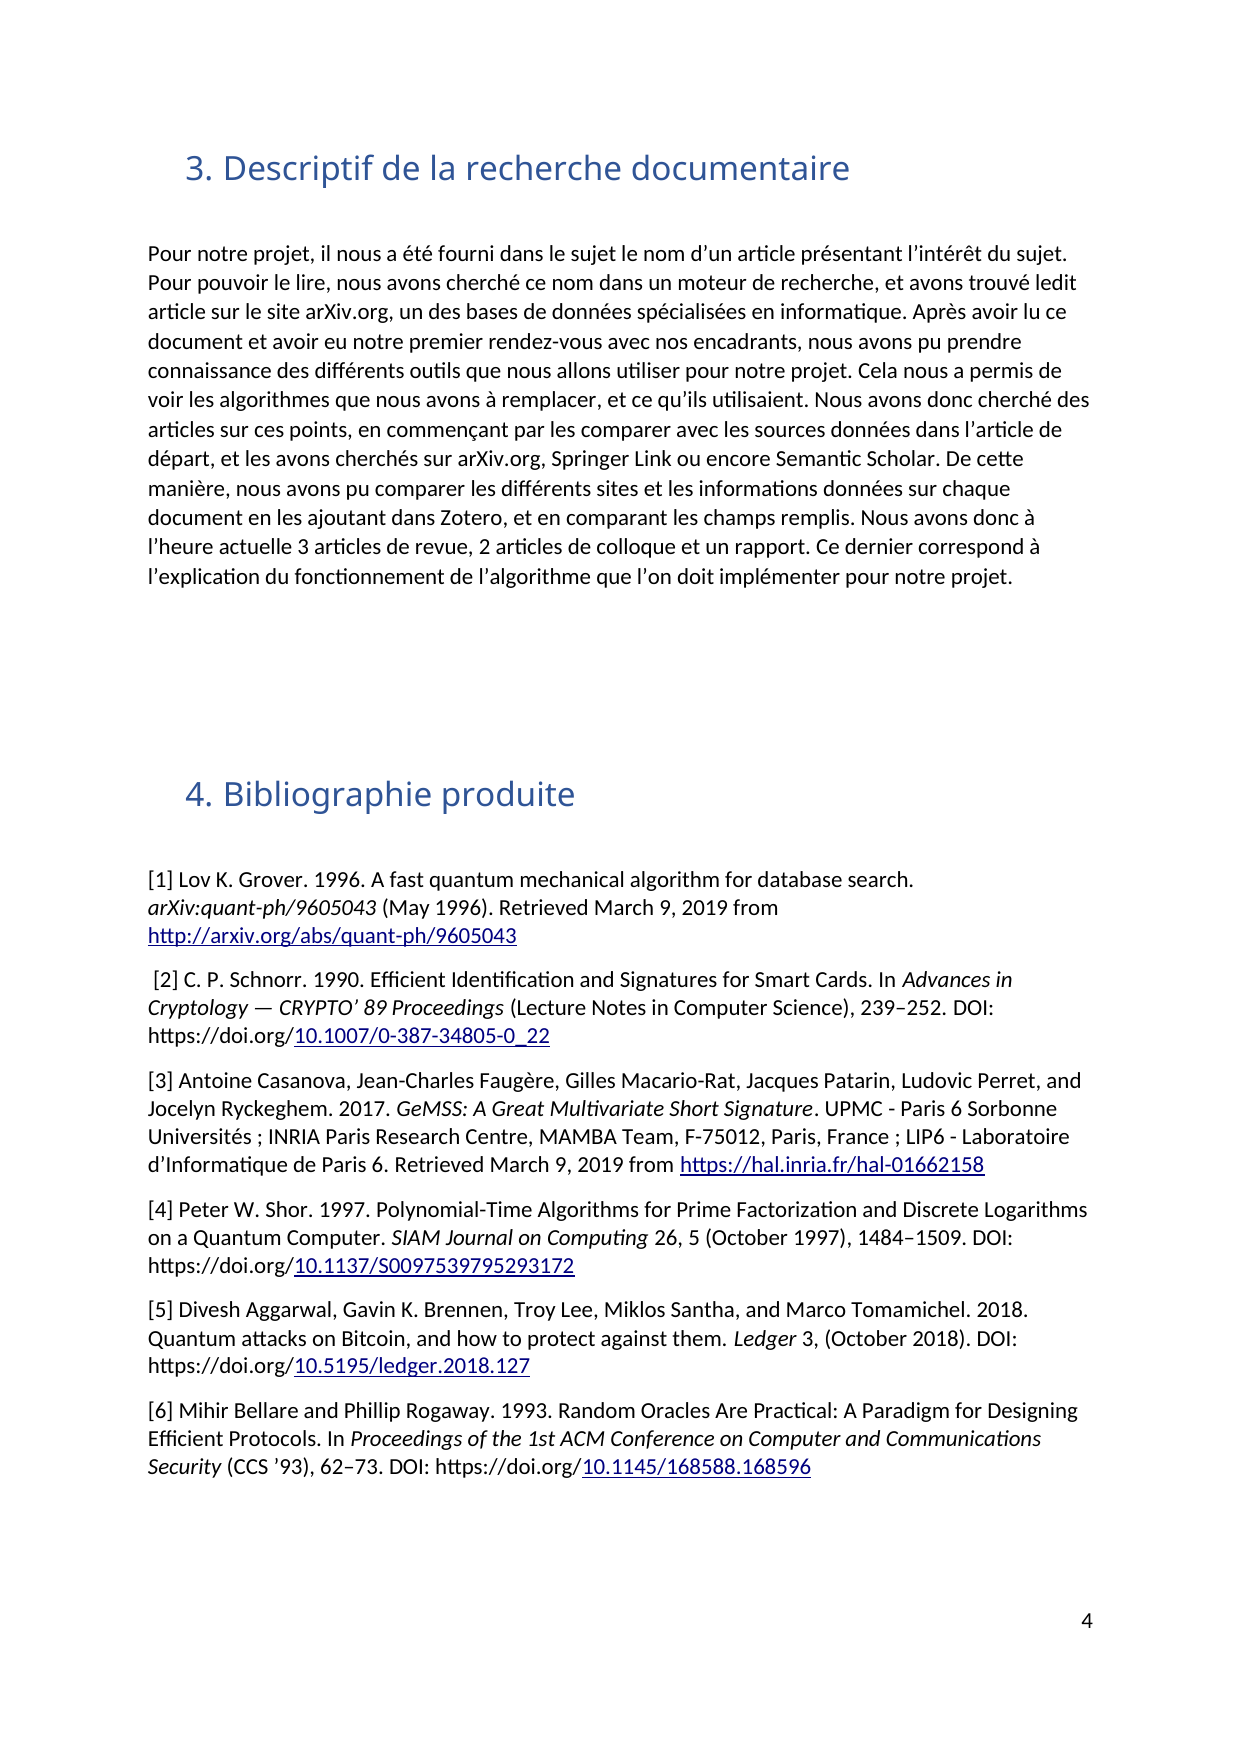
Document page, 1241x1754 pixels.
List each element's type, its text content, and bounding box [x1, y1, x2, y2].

list Descriptif de la recherche documentaire [185, 145, 1093, 191]
text [1] Lov K. Grover. 1996. A fast quantum mechanical algorithm for database search. arXiv:quant-ph/9605043 (May 1996). Retrieved March 9, 2019 from http://arxiv.org/abs/quant-ph/9605043 [148, 865, 1093, 949]
list Bibliographie produite [185, 771, 1093, 816]
text Pour notre projet, il nous a été fourni dans le sujet le nom d’un article présentant l’intérêt du sujet. Pour pouvoir le lire, nous avons cherché ce nom dans un moteur de recherche, et avons trouvé ledit article sur le site arXiv.org, un des bases de données spécialisées en informatique. Après avoir lu ce document et avoir eu notre premier rendez-vous avec nos encadrants, nous avons pu prendre connaissance des différents outils que nous allons utiliser pour notre projet. Cela nous a permis de voir les algorithmes que nous avons à remplacer, et ce qu’ils utilisaient. Nous avons donc cherché des articles sur ces points, en commençant par les comparer avec les sources données dans l’article de départ, et les avons cherchés sur arXiv.org, Springer Link ou encore Semantic Scholar. De cette manière, nous avons pu comparer les différents sites et les informations données sur chaque document en les ajoutant dans Zotero, et en comparant les champs remplis. Nous avons donc à l’heure actuelle 3 articles de revue, 2 articles de colloque et un rapport. Ce dernier correspond à l’explication du fonctionnement de l’algorithme que l’on doit implémenter pour notre projet. [148, 239, 1093, 590]
text [3] Antoine Casanova, Jean-Charles Faugère, Gilles Macario-Rat, Jacques Patarin, Ludovic Perret, and Jocelyn Ryckeghem. 2017. GeMSS: A Great Multivariate Short Signature. UPMC - Paris 6 Sorbonne Universités ; INRIA Paris Research Centre, MAMBA Team, F-75012, Paris, France ; LIP6 - Laboratoire d’Informatique de Paris 6. Retrieved March 9, 2019 from https://hal.inria.fr/hal-01662158 [148, 1066, 1093, 1178]
text [4] Peter W. Shor. 1997. Polynomial-Time Algorithms for Prime Factorization and Discrete Logarithms on a Quantum Computer. SIAM Journal on Computing 26, 5 (October 1997), 1484–1509. DOI: https://doi.org/10.1137/S0097539795293172 [148, 1195, 1093, 1279]
text [6] Mihir Bellare and Phillip Rogaway. 1993. Random Oracles Are Practical: A Paradigm for Designing Efficient Protocols. In Proceedings of the 1st ACM Conference on Computer and Communications Security (CCS ’93), 62–73. DOI: https://doi.org/10.1145/168588.168596 [148, 1396, 1093, 1480]
text [2] C. P. Schnorr. 1990. Efficient Identification and Signatures for Smart Cards. In Advances in Cryptology — CRYPTO’ 89 Proceedings (Lecture Notes in Computer Science), 239–252. DOI: https://doi.org/10.1007/0-387-34805-0_22 [148, 965, 1093, 1049]
text [5] Divesh Aggarwal, Gavin K. Brennen, Troy Lee, Miklos Santha, and Marco Tomamichel. 2018. Quantum attacks on Bitcoin, and how to protect against them. Ledger 3, (October 2018). DOI: https://doi.org/10.5195/ledger.2018.127 [148, 1296, 1093, 1380]
